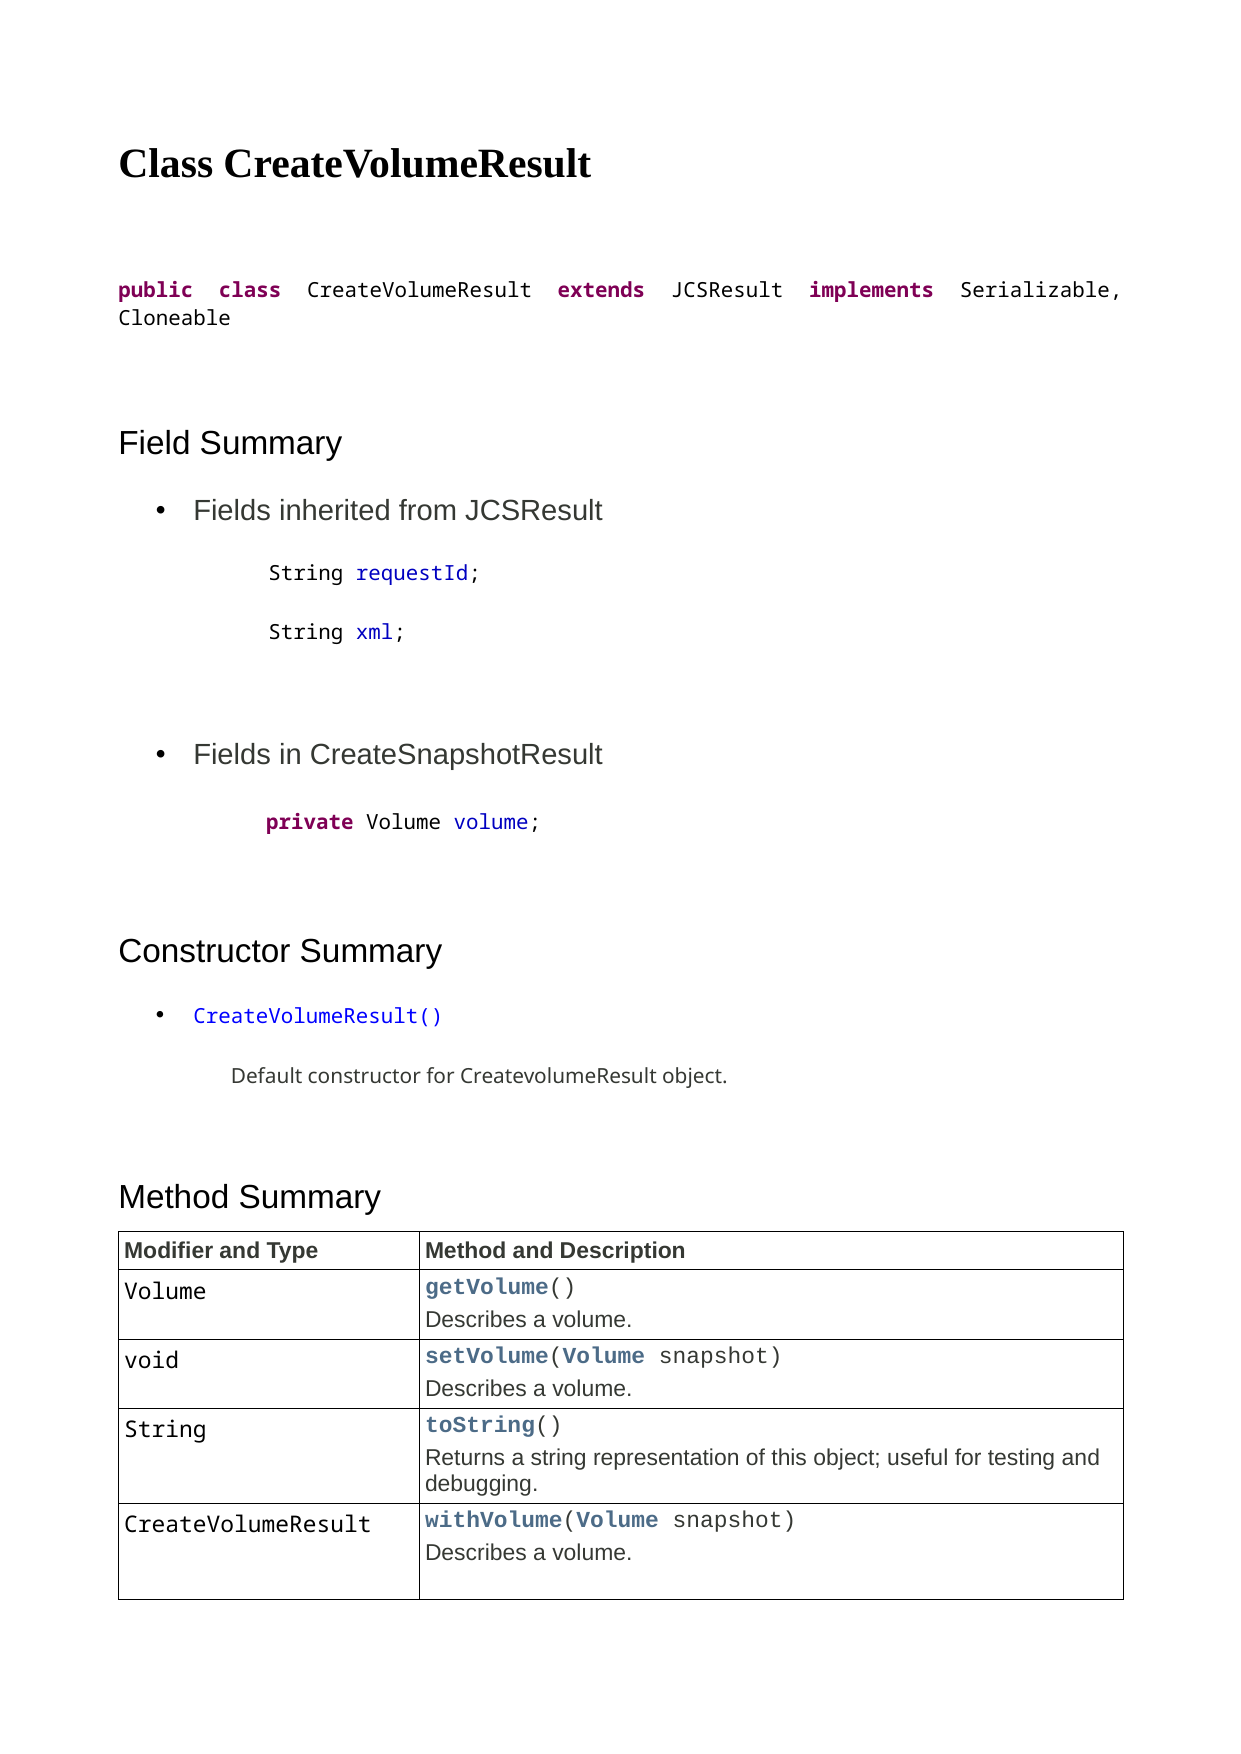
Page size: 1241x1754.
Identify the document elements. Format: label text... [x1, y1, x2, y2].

table_cell getVolume() Describes a volume. [420, 1270, 1123, 1338]
subtitle Method Summary [118, 1177, 1122, 1216]
subtitle Class CreateVolumeResult [118, 139, 1122, 187]
subtitle String requestId; [231, 558, 1122, 586]
list Default constructor for CreatevolumeResult object. [193, 1061, 1122, 1089]
table_cell setVolume(Volume snapshot) Describes a volume. [420, 1340, 1123, 1408]
table_cell withVolume(Volume snapshot) Describes a volume. [420, 1504, 1123, 1599]
table_header Modifier and Type [119, 1232, 419, 1269]
table_cell toString() Returns a string representation of this object; useful for testing and debugging. [420, 1409, 1123, 1502]
subtitle Fields in CreateSnapshotResult [156, 737, 1122, 771]
list CreateVolumeResult() [156, 1001, 1122, 1029]
subtitle private Volume volume; [118, 802, 1122, 835]
subtitle Fields inherited from JCSResult [156, 493, 1122, 527]
table_cell String [119, 1409, 419, 1502]
table_cell void [119, 1340, 419, 1408]
table_header Method and Description [420, 1232, 1123, 1269]
table_cell CreateVolumeResult [119, 1504, 419, 1599]
subtitle String xml; [231, 617, 1122, 646]
subtitle Field Summary [118, 423, 1122, 462]
text public class CreateVolumeResult extends JCSResult implements Serializable, Cloneable [118, 275, 1122, 332]
table_cell Volume [119, 1270, 419, 1338]
subtitle Constructor Summary [118, 931, 1122, 970]
